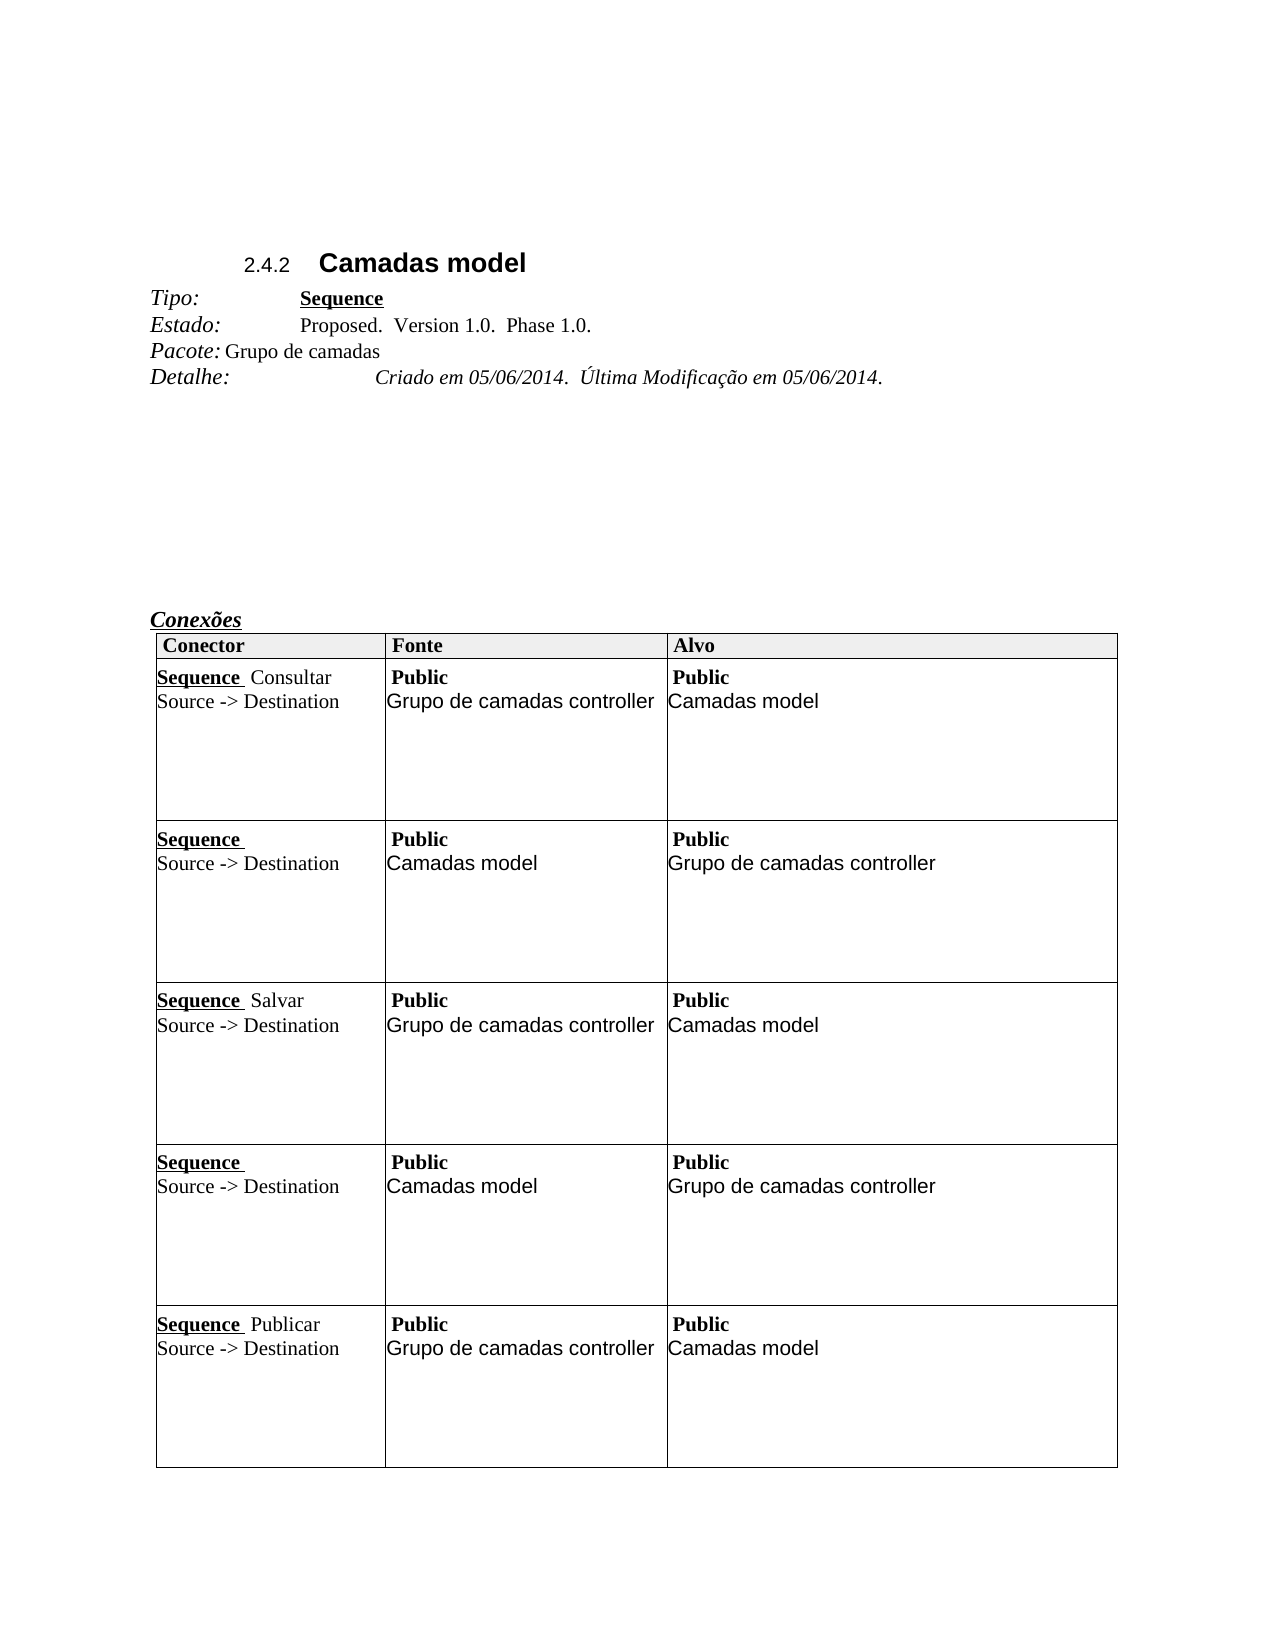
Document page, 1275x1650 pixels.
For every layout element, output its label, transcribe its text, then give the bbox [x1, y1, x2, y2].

table_cell Public Grupo de camadas controller [386, 983, 667, 1143]
list Camadas model [244, 247, 1125, 278]
table_cell Public Camadas model [386, 821, 667, 982]
table_cell Public Camadas model [668, 983, 1117, 1143]
table_cell Public Camadas model [668, 1306, 1117, 1467]
table_cell Public Camadas model [668, 659, 1117, 820]
table_header Alvo [668, 634, 1117, 658]
table_cell Public Grupo de camadas controller [668, 1145, 1117, 1305]
table_header Conector [157, 634, 385, 658]
text Estado: Proposed. Version 1.0. Phase 1.0. [150, 311, 1125, 337]
text Pacote: Grupo de camadas [150, 337, 1125, 363]
table_cell Sequence Consultar Source -> Destination [157, 659, 385, 820]
table_cell Public Grupo de camadas controller [386, 659, 667, 820]
table_cell Sequence Publicar Source -> Destination [157, 1306, 385, 1467]
table_cell Sequence Source -> Destination [157, 1145, 385, 1305]
table_cell Sequence Salvar Source -> Destination [157, 983, 385, 1143]
text Conexões [150, 606, 1125, 633]
table_cell Public Camadas model [386, 1145, 667, 1305]
table_cell Public Grupo de camadas controller [386, 1306, 667, 1467]
text Detalhe: Criado em 05/06/2014. Última Modificação em 05/06/2014. [150, 363, 1125, 390]
table_header Fonte [386, 634, 667, 658]
text Tipo: Sequence [150, 284, 1125, 311]
table_cell Sequence Source -> Destination [157, 821, 385, 982]
table_cell Public Grupo de camadas controller [668, 821, 1117, 982]
